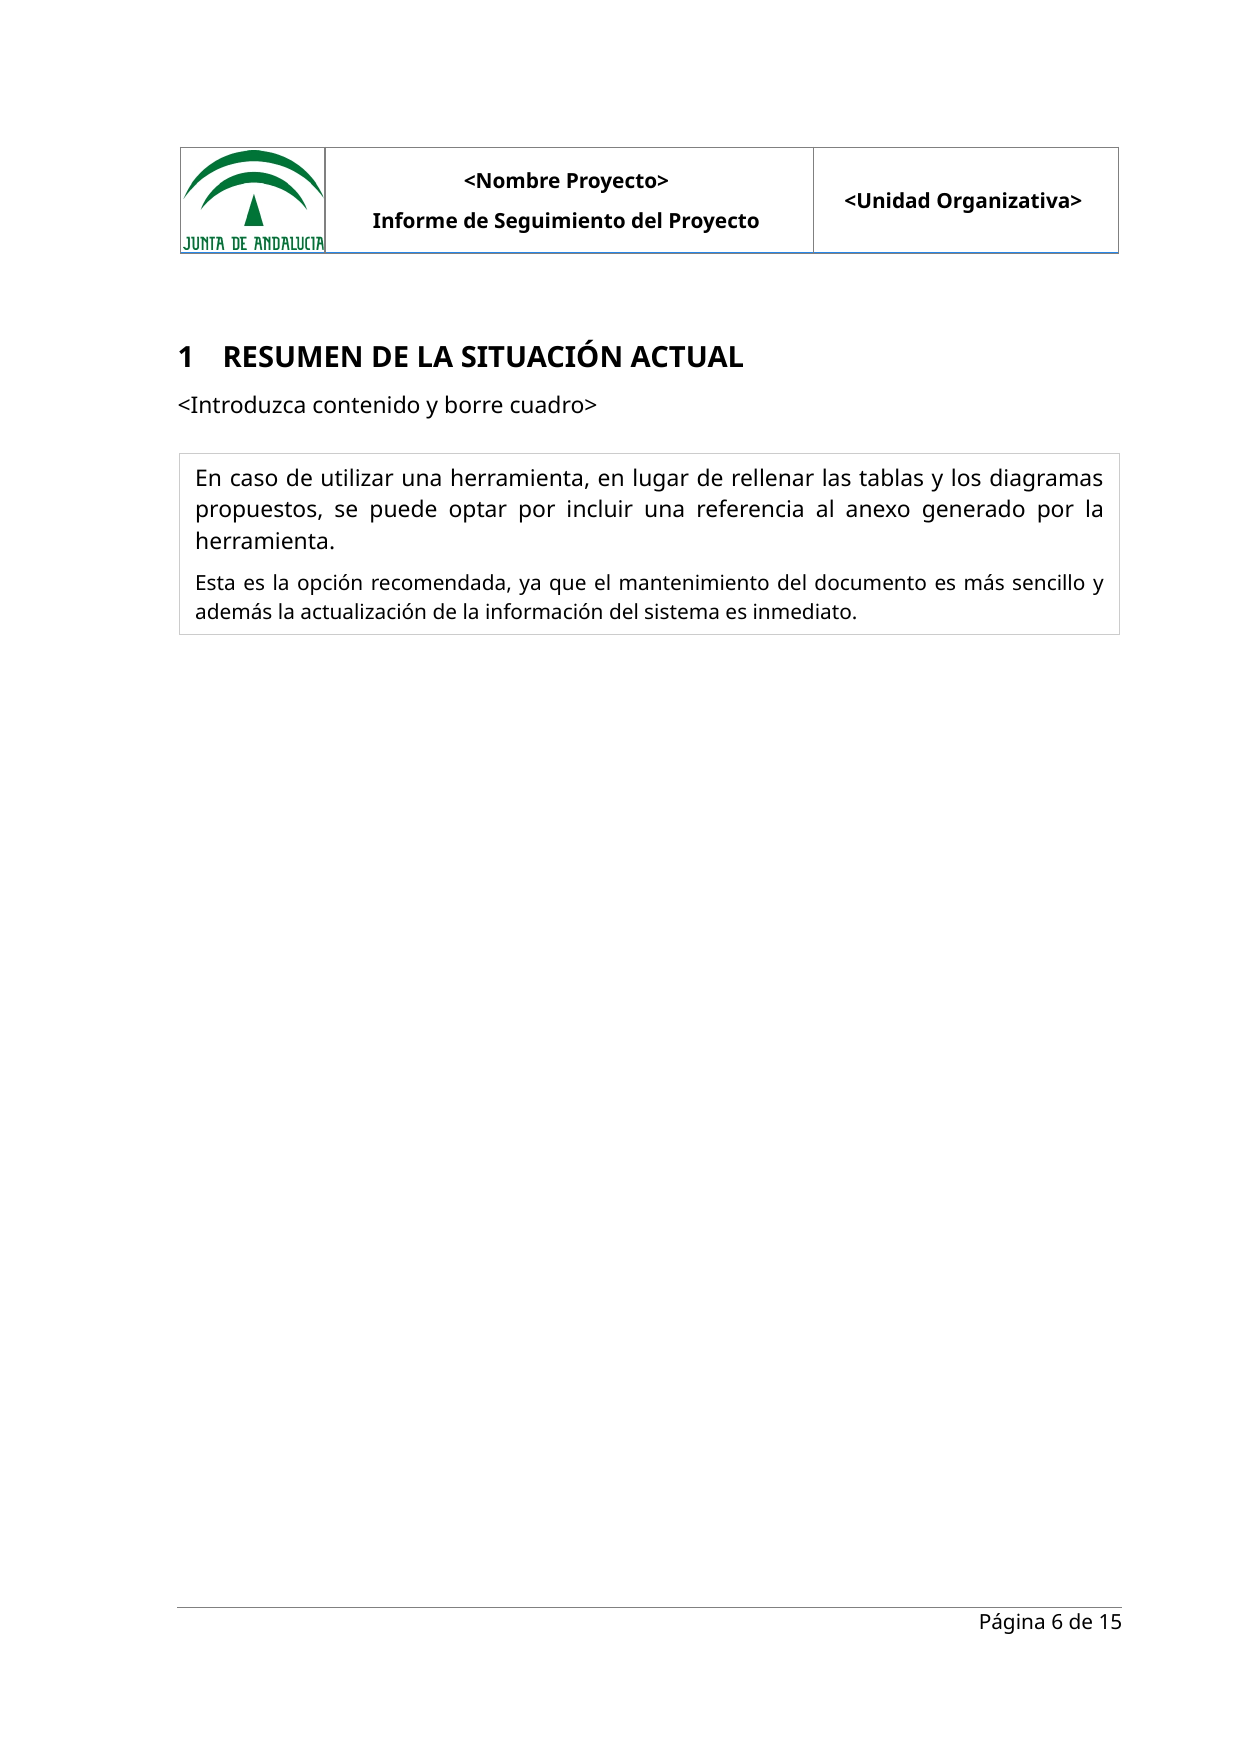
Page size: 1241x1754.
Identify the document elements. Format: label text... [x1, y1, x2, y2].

text Esta es la opción recomendada, ya que el mantenimiento del documento es más sencillo y además la actualización de la información del sistema es inmediato. [195, 568, 1104, 625]
text En caso de utilizar una herramienta, en lugar de rellenar las tablas y los diagramas propuestos, se puede optar por incluir una referencia al anexo generado por la herramienta. [195, 462, 1104, 556]
subtitle RESUMEN DE LA SITUACIÓN ACTUAL [177, 336, 1122, 376]
text <Introduzca contenido y borre cuadro> [177, 389, 1122, 420]
picture [183, 150, 324, 250]
